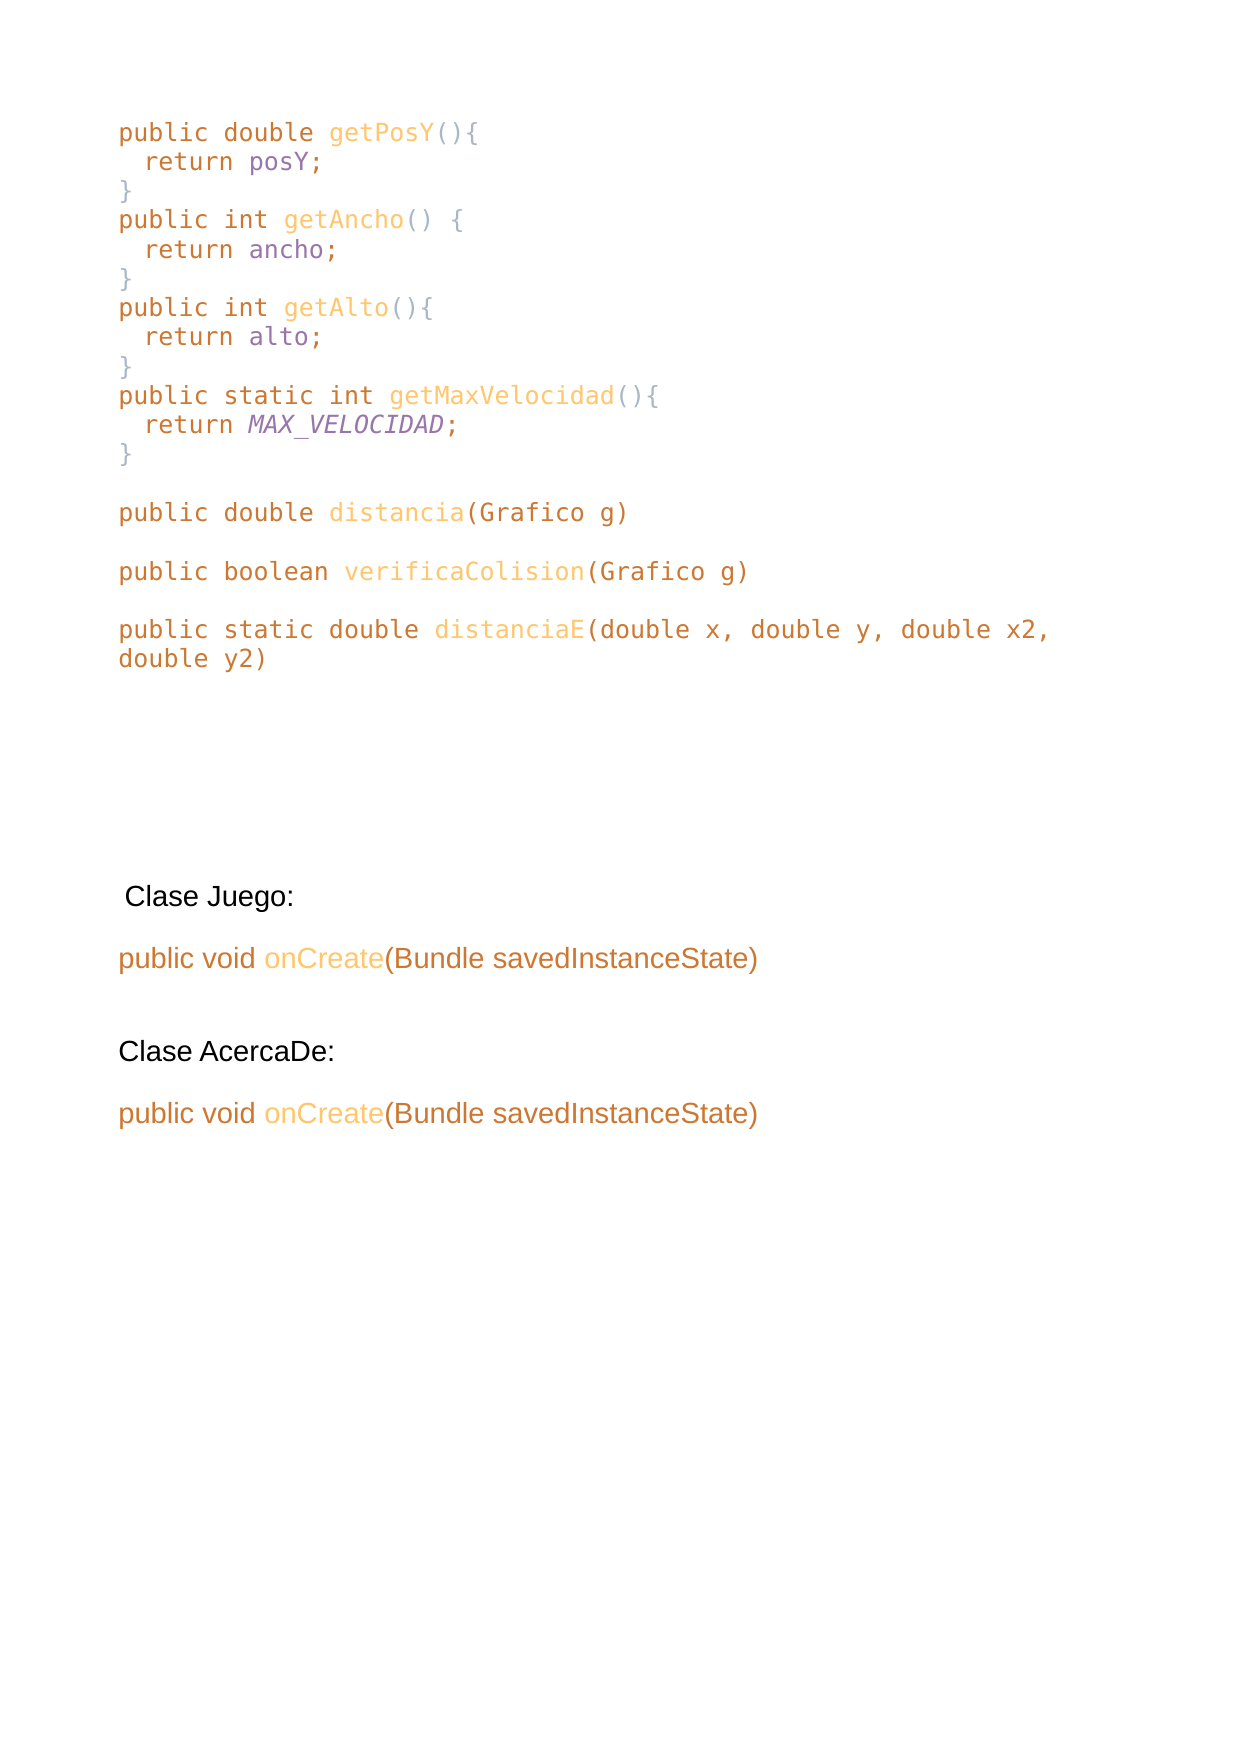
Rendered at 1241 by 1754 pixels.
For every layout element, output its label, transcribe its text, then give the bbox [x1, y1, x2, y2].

text } [118, 352, 1122, 381]
text Clase Juego: [118, 879, 1122, 913]
text public int getAlto(){ [118, 293, 1122, 322]
text public int getAncho() { [118, 206, 1122, 235]
text public static int getMaxVelocidad(){ [118, 381, 1122, 410]
text public double distancia(Grafico g) [118, 498, 1122, 527]
text return MAX_VELOCIDAD; [118, 410, 1122, 439]
text public void onCreate(Bundle savedInstanceState) [118, 941, 1122, 975]
text public double getPosY(){ [118, 118, 1122, 147]
text return ancho; [118, 235, 1122, 264]
text public boolean verificaColision(Grafico g) [118, 557, 1122, 586]
text public void onCreate(Bundle savedInstanceState) [118, 1096, 1122, 1129]
text } [118, 264, 1122, 293]
text public static double distanciaE(double x, double y, double x2, double y2) [118, 615, 1122, 674]
text } [118, 177, 1122, 206]
text return alto; [118, 322, 1122, 352]
text return posY; [118, 147, 1122, 177]
text Clase AcercaDe: [118, 1033, 1122, 1067]
text } [118, 439, 1122, 468]
